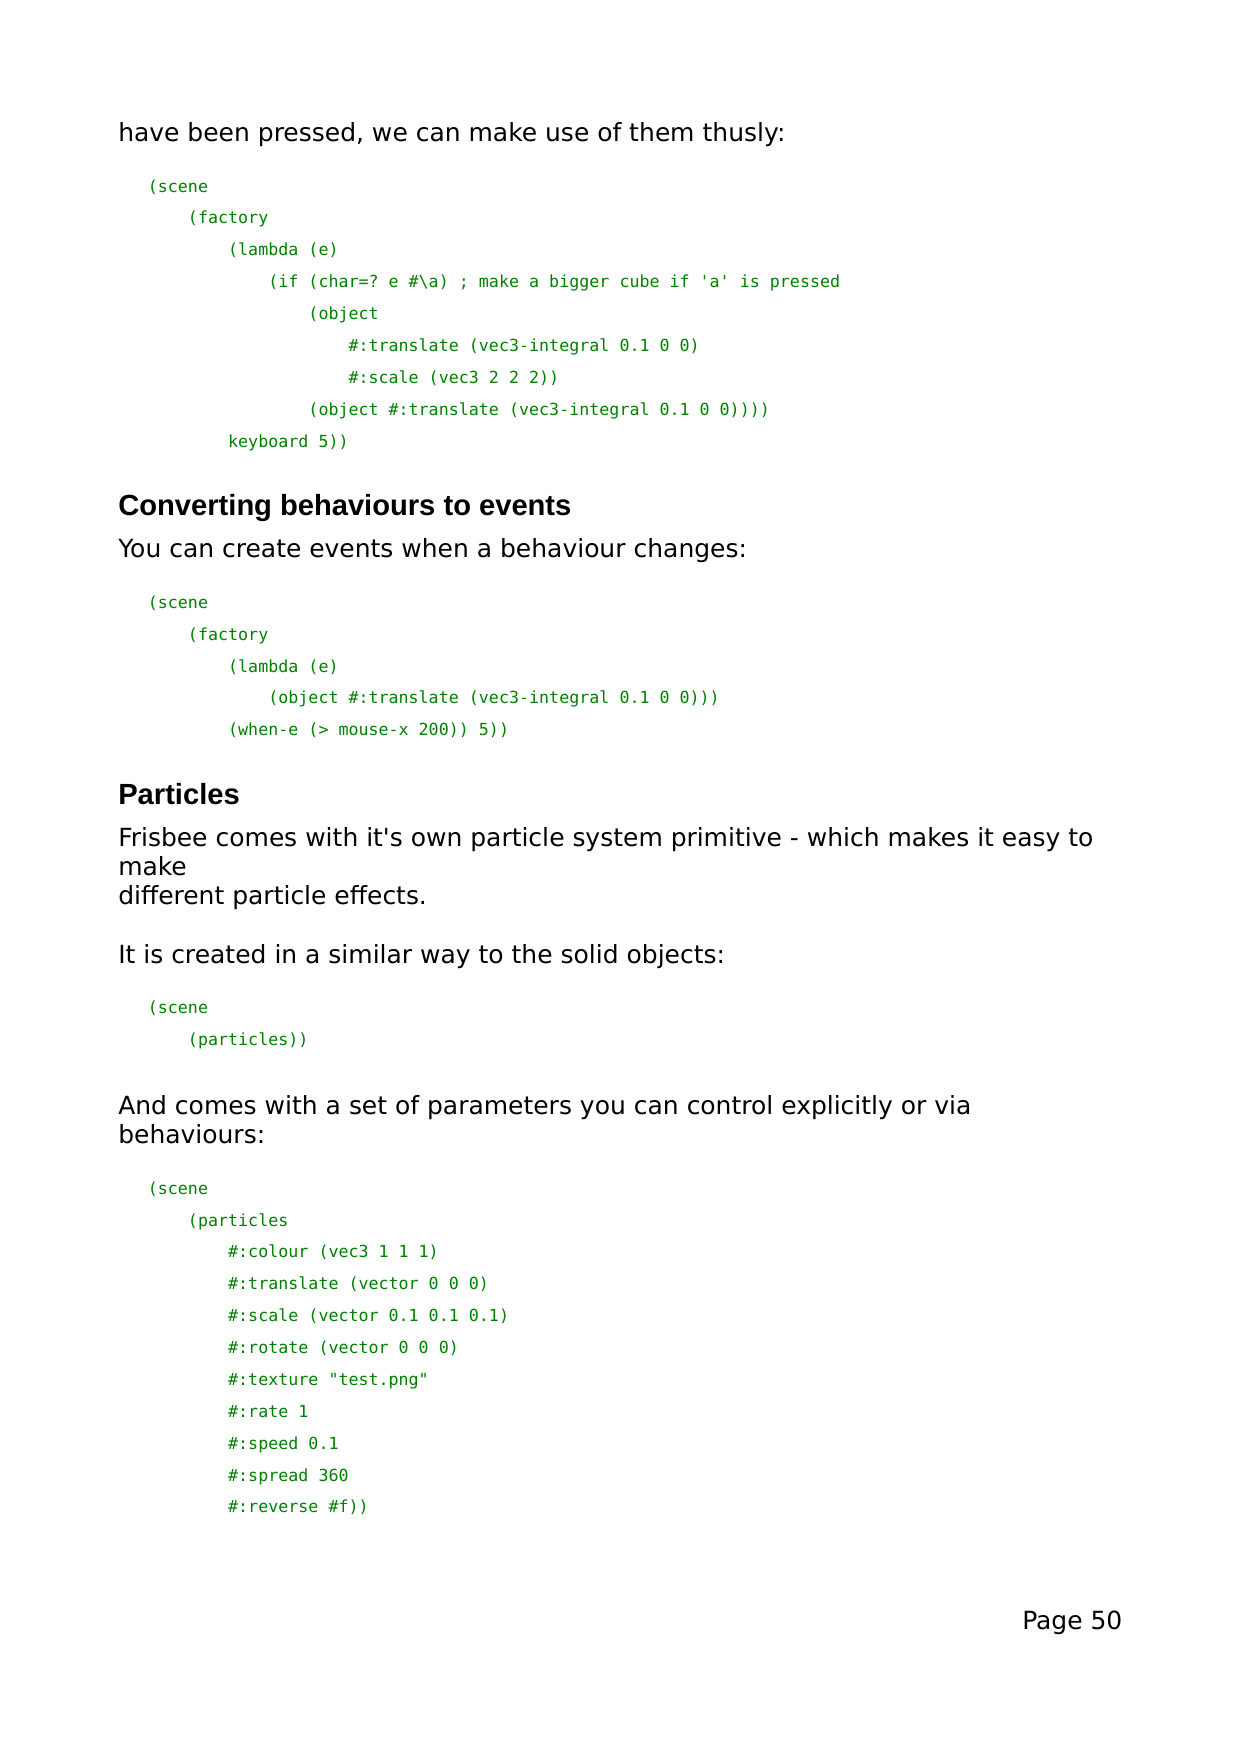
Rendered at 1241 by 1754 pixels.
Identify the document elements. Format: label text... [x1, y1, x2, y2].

text #:rotate (vector 0 0 0) [148, 1338, 1122, 1357]
text #:speed 0.1 [148, 1433, 1122, 1453]
text (factory [148, 624, 1122, 644]
text (scene [148, 176, 1122, 196]
text (scene [148, 593, 1122, 612]
text have been pressed, we can make use of them thusly: [118, 118, 1122, 147]
text You can create events when a behaviour changes: [118, 534, 1122, 563]
text #:scale (vec3 2 2 2)) [148, 368, 1122, 387]
text (object [148, 304, 1122, 323]
text #:scale (vector 0.1 0.1 0.1) [148, 1306, 1122, 1325]
text And comes with a set of parameters you can control explicitly or via behaviours: [118, 1091, 1122, 1149]
text (lambda (e) [148, 656, 1122, 676]
text (lambda (e) [148, 240, 1122, 259]
text #:rate 1 [148, 1402, 1122, 1421]
text #:colour (vec3 1 1 1) [148, 1242, 1122, 1262]
text (particles [148, 1210, 1122, 1230]
text (factory [148, 208, 1122, 228]
text (scene [148, 998, 1122, 1017]
text #:spread 360 [148, 1465, 1122, 1485]
text #:reverse #f)) [148, 1497, 1122, 1517]
text #:texture "test.png" [148, 1370, 1122, 1389]
text (object #:translate (vec3-integral 0.1 0 0)))) [148, 399, 1122, 419]
text #:translate (vec3-integral 0.1 0 0) [148, 336, 1122, 355]
text keyboard 5)) [148, 431, 1122, 451]
text different particle effects. [118, 881, 1122, 911]
text (if (char=? e #\a) ; make a bigger cube if 'a' is pressed [148, 272, 1122, 291]
text (object #:translate (vec3-integral 0.1 0 0))) [148, 688, 1122, 708]
subtitle Particles [118, 777, 1122, 811]
text #:translate (vector 0 0 0) [148, 1274, 1122, 1293]
subtitle Converting behaviours to events [118, 488, 1122, 522]
text (particles)) [148, 1030, 1122, 1049]
text It is created in a similar way to the solid objects: [118, 940, 1122, 969]
text Frisbee comes with it's own particle system primitive - which makes it easy to make [118, 823, 1122, 881]
text (scene [148, 1178, 1122, 1198]
text (when-e (> mouse-x 200)) 5)) [148, 720, 1122, 739]
